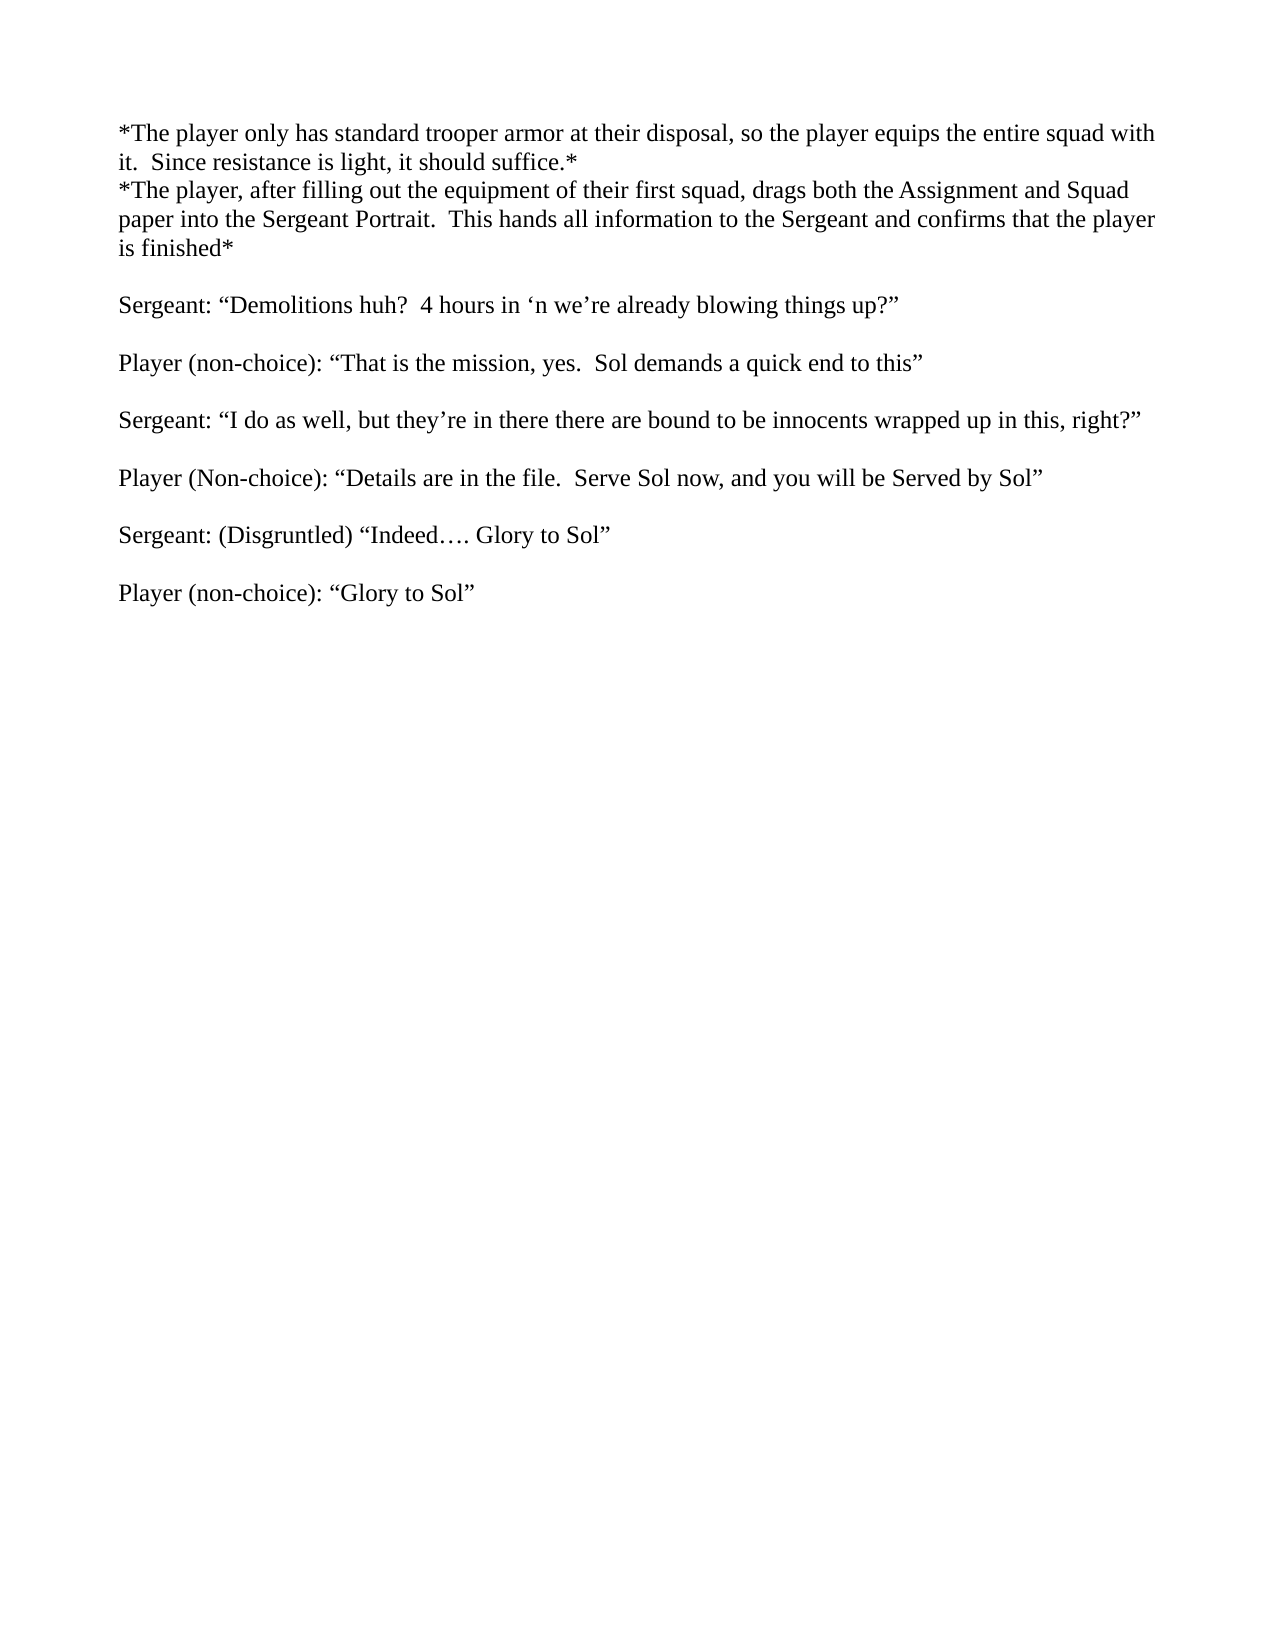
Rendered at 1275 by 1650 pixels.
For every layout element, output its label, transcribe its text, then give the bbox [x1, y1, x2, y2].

text *The player, after filling out the equipment of their first squad, drags both the Assignment and Squad paper into the Sergeant Portrait. This hands all information to the Sergeant and confirms that the player is finished* Sergeant: “Demolitions huh? 4 hours in ‘n we’re already blowing things up?” Player (non-choice): “That is the mission, yes. Sol demands a quick end to this” Sergeant: “I do as well, but they’re in there there are bound to be innocents wrapped up in this, right?” Player (Non-choice): “Details are in the file. Serve Sol now, and you will be Served by Sol” Sergeant: (Disgruntled) “Indeed…. Glory to Sol” Player (non-choice): “Glory to Sol” [118, 176, 1157, 607]
text *The player only has standard trooper armor at their disposal, so the player equips the entire squad with it. Since resistance is light, it should suffice.* [118, 118, 1157, 176]
